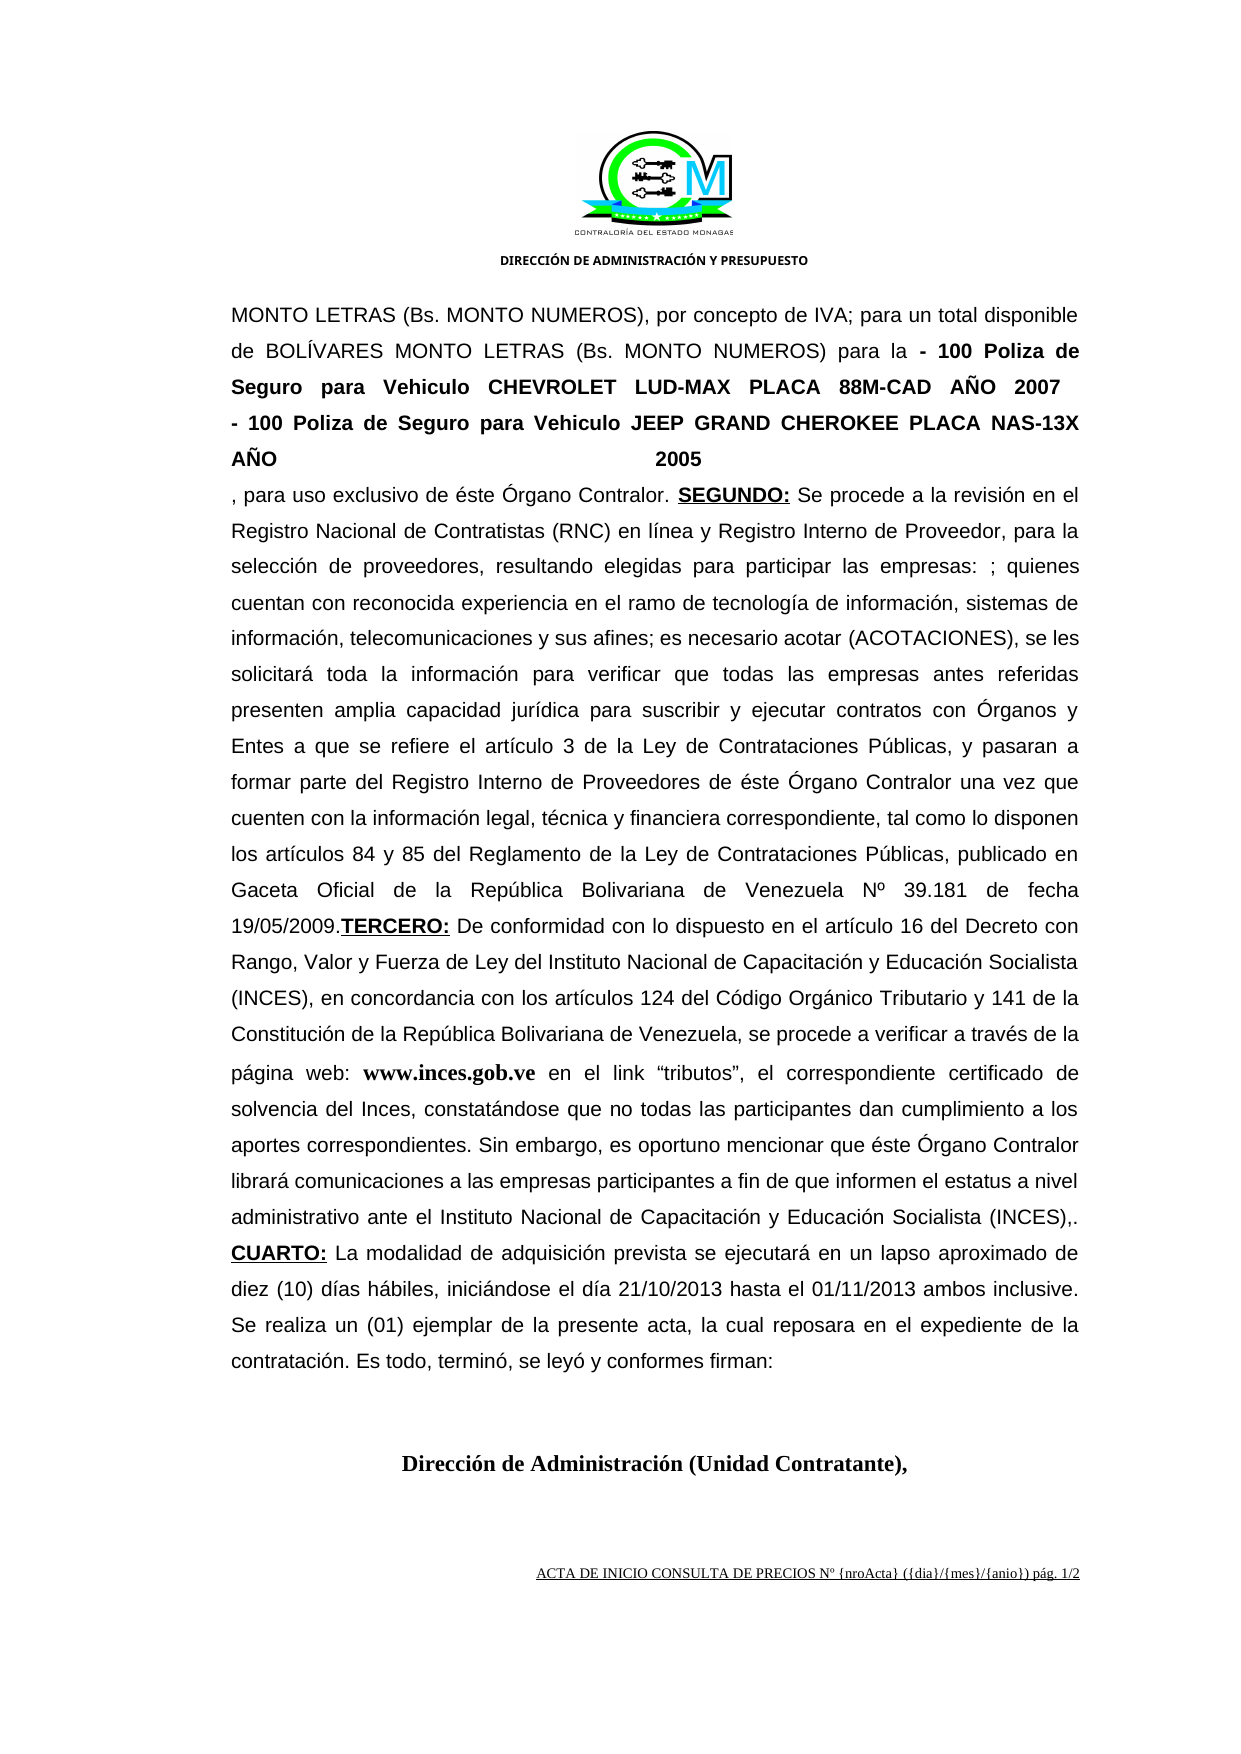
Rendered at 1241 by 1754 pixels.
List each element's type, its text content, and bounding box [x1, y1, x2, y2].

table_cell [237, 1477, 679, 1503]
text MONTO LETRAS (Bs. MONTO NUMEROS), por concepto de IVA; para un total disponible de BOLÍVARES MONTO LETRAS (Bs. MONTO NUMEROS) para la - 100 Poliza de Seguro para Vehiculo CHEVROLET LUD-MAX PLACA 88M-CAD AÑO 2007 - 100 Poliza de Seguro para Vehiculo JEEP GRAND CHEROKEE PLACA NAS-13X AÑO 2005 , para uso exclusivo de éste Órgano Contralor. SEGUNDO: Se procede a la revisión en el Registro Nacional de Contratistas (RNC) en línea y Registro Interno de Proveedor, para la selección de proveedores, resultando elegidas para participar las empresas: ; quienes cuentan con reconocida experiencia en el ramo de tecnología de información, sistemas de información, telecomunicaciones y sus afines; es necesario acotar (ACOTACIONES), se les solicitará toda la información para verificar que todas las empresas antes referidas presenten amplia capacidad jurídica para suscribir y ejecutar contratos con Órganos y Entes a que se refiere el artículo 3 de la Ley de Contrataciones Públicas, y pasaran a formar parte del Registro Interno de Proveedores de éste Órgano Contralor una vez que cuenten con la información legal, técnica y financiera correspondiente, tal como lo disponen los artículos 84 y 85 del Reglamento de la Ley de Contrataciones Públicas, publicado en Gaceta Oficial de la República Bolivariana de Venezuela Nº 39.181 de fecha 19/05/2009.TERCERO: De conformidad con lo dispuesto en el artículo 16 del Decreto con Rango, Valor y Fuerza de Ley del Instituto Nacional de Capacitación y Educación Socialista (INCES), en concordancia con los artículos 124 del Código Orgánico Tributario y 141 de la Constitución de la República Bolivariana de Venezuela, se procede a verificar a través de la página web: www.inces.gob.ve en el link “tributos”, el correspondiente certificado de solvencia del Inces, constatándose que no todas las participantes dan cumplimiento a los aportes correspondientes. Sin embargo, es oportuno mencionar que éste Órgano Contralor librará comunicaciones a las empresas participantes a fin de que informen el estatus a nivel administrativo ante el Instituto Nacional de Capacitación y Educación Socialista (INCES),. CUARTO: La modalidad de adquisición prevista se ejecutará en un lapso aproximado de diez (10) días hábiles, iniciándose el día 21/10/2013 hasta el 01/11/2013 ambos inclusive. Se realiza un (01) ejemplar de la presente acta, la cual reposara en el expediente de la contratación. Es todo, terminó, se leyó y conformes firman: [231, 303, 1080, 1372]
table_cell [679, 1477, 1072, 1503]
picture [574, 131, 733, 235]
table_header Dirección de Administración (Unidad Contratante), [237, 1450, 1072, 1477]
